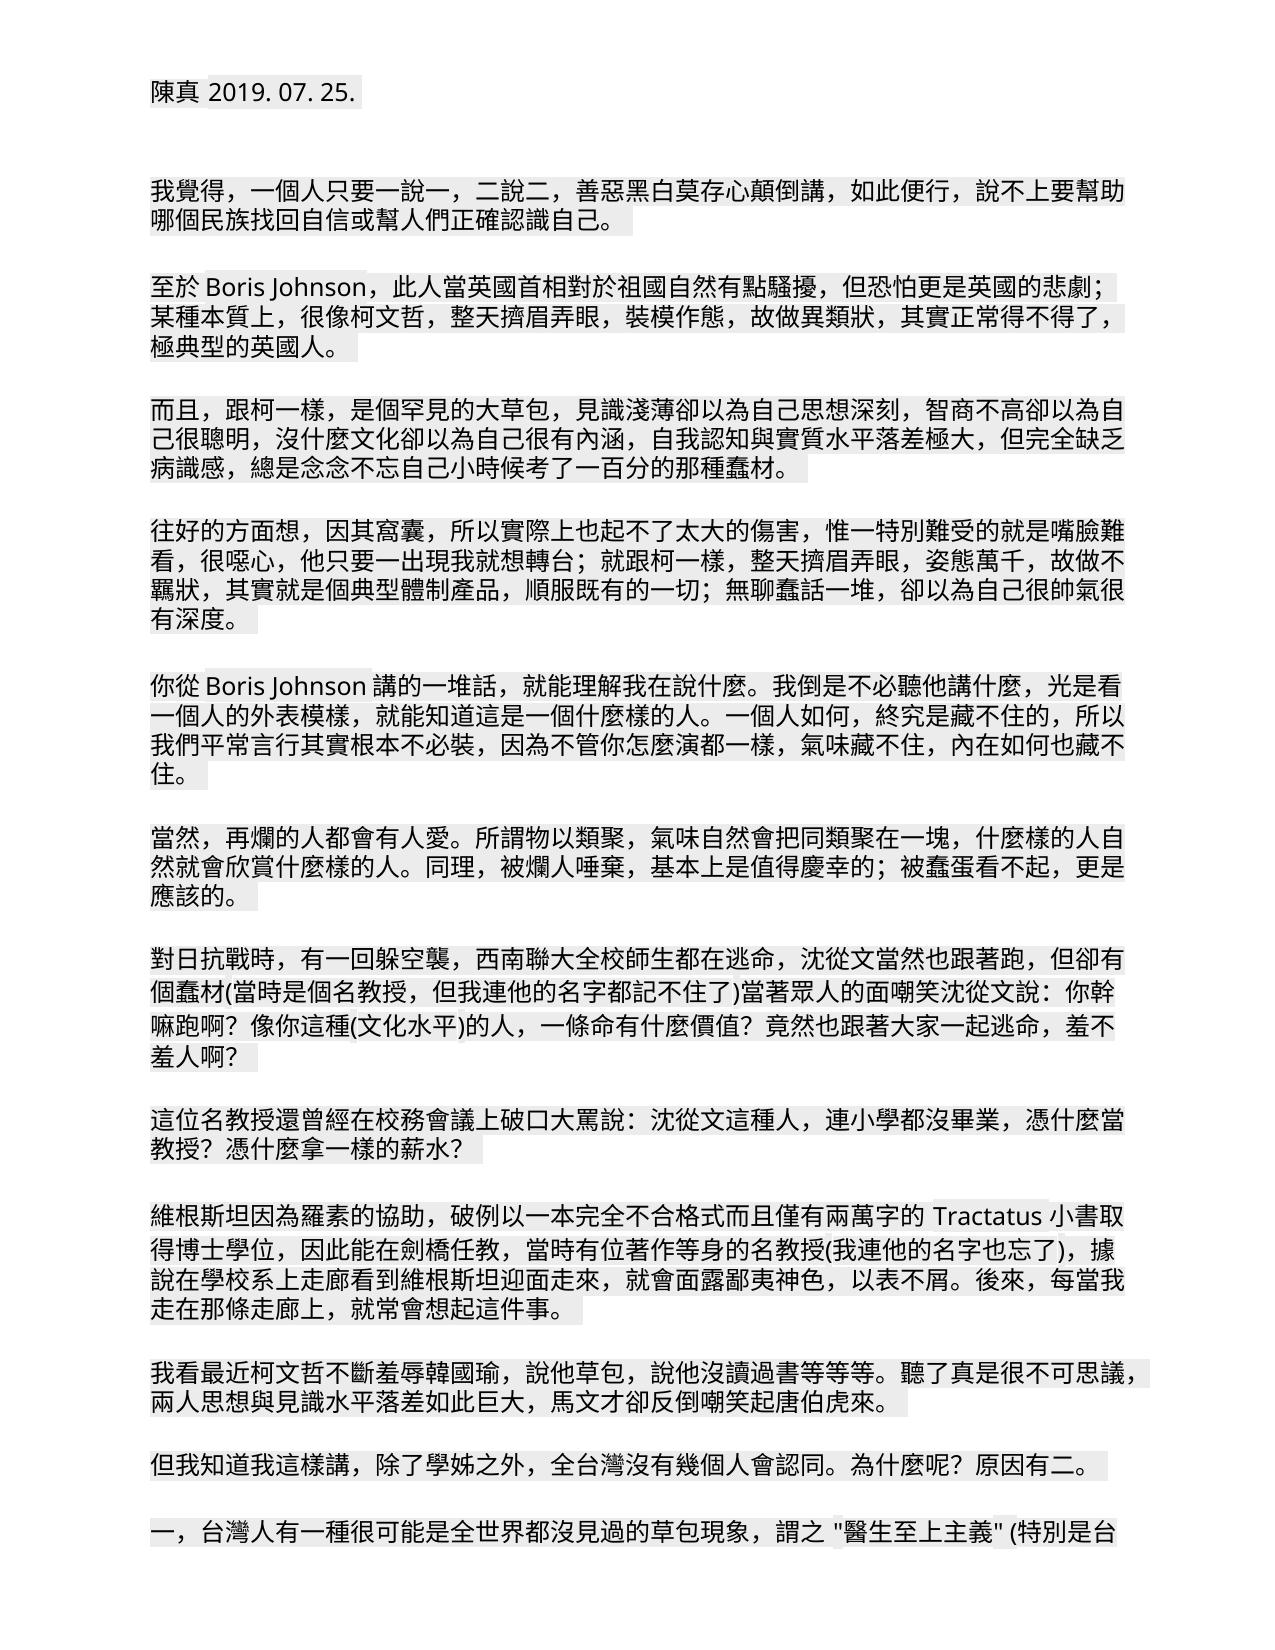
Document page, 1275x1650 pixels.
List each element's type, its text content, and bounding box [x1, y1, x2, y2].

text 卡韓政變 (125)：馬文才與唐伯虎 陳真 2019. 07. 25. 我覺得，一個人只要一說一，二說二，善惡黑白莫存心顛倒講，如此便行，說不上要幫助哪個民族找回自信或幫人們正確認識自己。 至於Boris Johnson，此人當英國首相對於祖國自然有點騷擾，但恐怕更是英國的悲劇；某種本質上，很像柯文哲，整天擠眉弄眼，裝模作態，故做異類狀，其實正常得不得了，極典型的英國人。 而且，跟柯一樣，是個罕見的大草包，見識淺薄卻以為自己思想深刻，智商不高卻以為自己很聰明，沒什麼文化卻以為自己很有內涵，自我認知與實質水平落差極大，但完全缺乏病識感，總是念念不忘自己小時候考了一百分的那種蠢材。 往好的方面想，因其窩囊，所以實際上也起不了太大的傷害，惟一特別難受的就是嘴臉難看，很噁心，他只要一出現我就想轉台；就跟柯一樣，整天擠眉弄眼，姿態萬千，故做不羈狀，其實就是個典型體制產品，順服既有的一切；無聊蠢話一堆，卻以為自己很帥氣很有深度。 你從Boris Johnson講的一堆話，就能理解我在說什麼。我倒是不必聽他講什麼，光是看一個人的外表模樣，就能知道這是一個什麼樣的人。一個人如何，終究是藏不住的，所以我們平常言行其實根本不必裝，因為不管你怎麼演都一樣，氣味藏不住，內在如何也藏不住。 當然，再爛的人都會有人愛。所謂物以類聚，氣味自然會把同類聚在一塊，什麼樣的人自然就會欣賞什麼樣的人。同理，被爛人唾棄，基本上是值得慶幸的；被蠢蛋看不起，更是應該的。 對日抗戰時，有一回躲空襲，西南聯大全校師生都在逃命，沈從文當然也跟著跑，但卻有個蠢材(當時是個名教授，但我連他的名字都記不住了)當著眾人的面嘲笑沈從文說：你幹嘛跑啊？像你這種(文化水平)的人，一條命有什麼價值？竟然也跟著大家一起逃命，羞不羞人啊？ 這位名教授還曾經在校務會議上破口大罵說：沈從文這種人，連小學都沒畢業，憑什麼當教授？憑什麼拿一樣的薪水？ 維根斯坦因為羅素的協助，破例以一本完全不合格式而且僅有兩萬字的 Tractatus 小書取得博士學位，因此能在劍橋任教，當時有位著作等身的名教授(我連他的名字也忘了)，據說在學校系上走廊看到維根斯坦迎面走來，就會面露鄙夷神色，以表不屑。後來，每當我走在那條走廊上，就常會想起這件事。 我看最近柯文哲不斷羞辱韓國瑜，說他草包，說他沒讀過書等等等。聽了真是很不可思議，兩人思想與見識水平落差如此巨大，馬文才卻反倒嘲笑起唐伯虎來。 但我知道我這樣講，除了學姊之外，全台灣沒有幾個人會認同。為什麼呢？原因有二。 一，台灣人有一種很可能是全世界都沒見過的草包現象，謂之 "醫生至上主義" (特別是台大的醫生)。在這島上，醫生幾乎就是知識的王(特別是台大的醫生，更是王中之王)，因為他考試分數最高，因此非常看不起所有其他學科，並且以為自己只要隨便讀上兩本書或幾篇文章，就可以成為其他任何一種學科領域(特別是社會科學及人文學科)的專家。 但實際上，台灣的醫生就像一群沒有受過教育的人。 二，什麼樣氣味的人，或是什麼樣一種水平的人，自然就會認同什麼樣的人事物；簡單說就是他沒有能力看見真實的狀況，而只能根據一些毫無意義的外在世俗標準來評價。 有很多人對智商提出一種較為多元的看法，而非僅僅著重 "某種理性"；在這種看法下，一些人，比方說卓別林或是一些舞蹈家，甚至包括甘地，統統被視為天才的不同類型。在一種嚴格的意義上，我不知道韓國瑜是不是個天才，但是毫無疑問，他才華洋溢，絕頂聰明，言行不俗，而且顯然讀過不少書，相當有思想與內涵的一個人；我在充滿所謂菁英的生活四周，看不到幾個這樣的人。 至於柯文哲，他的草包之離譜，亦同樣罕見，我幾乎沒見過有人如此缺乏對於自身能力與見識的了解。一個很蠢的人，居然以為自己很聰明，真是不可思議。我完全不是因為任何政治原因而故意貶損他，事實上在好幾年前他剛出現時，我就寫過同樣的話。 不過，人之水平高低沒什麼好說的，若有人不認同就算了，因為那就像生物學上的性別一樣，如此明明白白，無可爭議；倘若有人硬要說我是個女的，我也只能笑笑，因為這沒什麼好爭議。 [150, 75, 1125, 1549]
